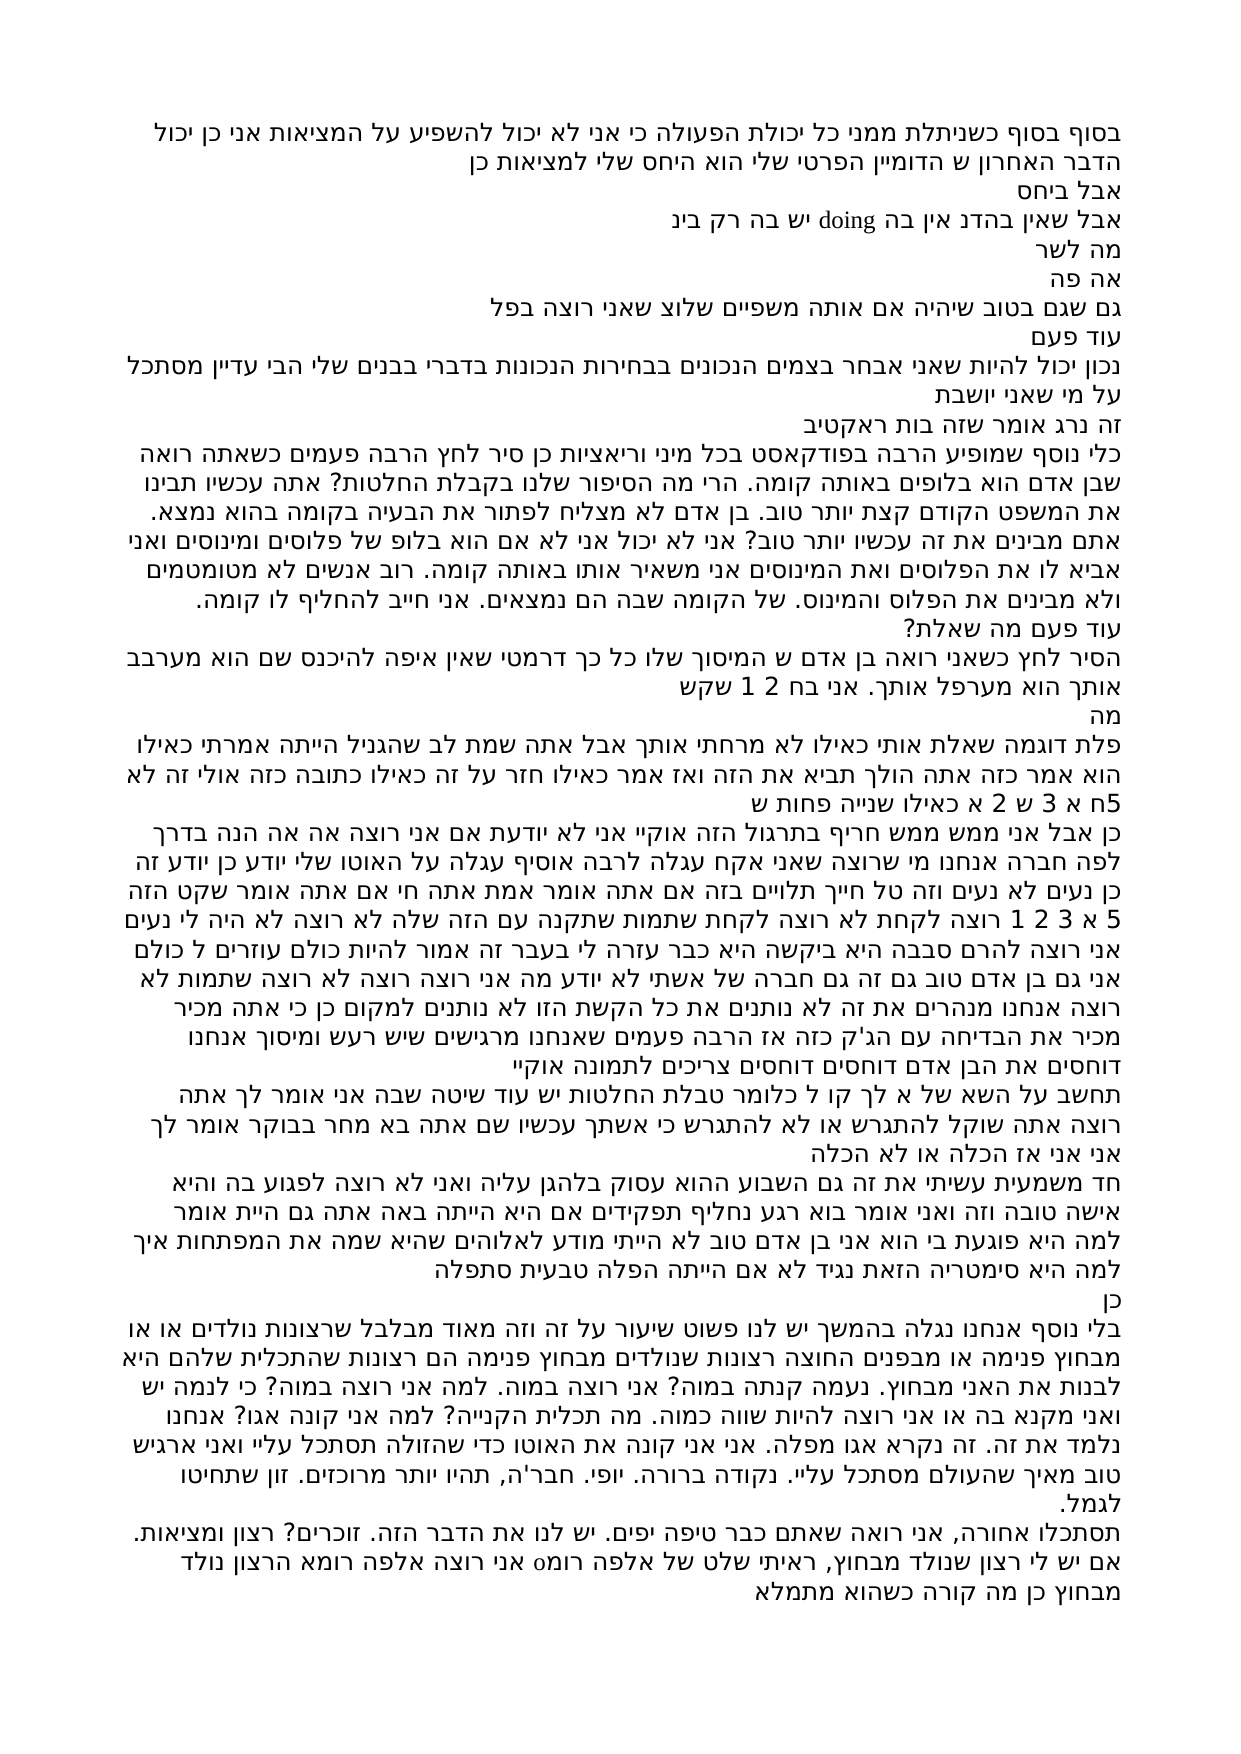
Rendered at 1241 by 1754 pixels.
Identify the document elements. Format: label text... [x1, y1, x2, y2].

text מה לשר [118, 235, 1122, 264]
text תסתכלו אחורה, אני רואה שאתם כבר טיפה יפים. יש לנו את הדבר הזה. זוכרים? רצון ומציאות. אם יש לי רצון שנולד מבחוץ, ראיתי שלט של אלפה רומo אני רוצה אלפה רומא הרצון נולד מבחוץ כן מה קורה כשהוא מתמלא [118, 1518, 1122, 1606]
text הסיר לחץ כשאני רואה בן אדם ש המיסוך שלו כל כך דרמטי שאין איפה להיכנס שם הוא מערבב אותך הוא מערפל אותך. אני בח 2 1 שקש [118, 643, 1122, 702]
text אה פה [118, 264, 1122, 293]
text אבל שאין בהדנ אין בה doing יש בה רק בינ [118, 206, 1122, 235]
text נכון יכול להיות שאני אבחר בצמים הנכונים בבחירות הנכונות בדברי בבנים שלי הבי עדיין מסתכל על מי שאני יושבת [118, 352, 1122, 410]
text בסוף בסוף כשניתלת ממני כל יכולת הפעולה כי אני לא יכול להשפיע על המציאות אני כן יכול הדבר האחרון ש הדומיין הפרטי שלי הוא היחס שלי למציאות כן [118, 118, 1122, 176]
text תחשב על השא של א לך קו ל כלומר טבלת החלטות יש עוד שיטה שבה אני אומר לך אתה רוצה אתה שוקל להתגרש או לא להתגרש כי אשתך עכשיו שם אתה בא מחר בבוקר אומר לך אני אני אז הכלה או לא הכלה [118, 1081, 1122, 1168]
text עוד פעם מה שאלת? [118, 614, 1122, 643]
text כלי נוסף שמופיע הרבה בפודקאסט בכל מיני וריאציות כן סיר לחץ הרבה פעמים כשאתה רואה שבן אדם הוא בלופים באותה קומה. הרי מה הסיפור שלנו בקבלת החלטות? אתה עכשיו תבינו את המשפט הקודם קצת יותר טוב. בן אדם לא מצליח לפתור את הבעיה בקומה בהוא נמצא. אתם מבינים את זה עכשיו יותר טוב? אני לא יכול אני לא אם הוא בלופ של פלוסים ומינוסים ואני אביא לו את הפלוסים ואת המינוסים אני משאיר אותו באותה קומה. רוב אנשים לא מטומטמים ולא מבינים את הפלוס והמינוס. של הקומה שבה הם נמצאים. אני חייב להחליף לו קומה. [118, 439, 1122, 614]
text כן אבל אני ממש ממש חריף בתרגול הזה אוקיי אני לא יודעת אם אני רוצה אה אה הנה בדרך לפה חברה אנחנו מי שרוצה שאני אקח עגלה לרבה אוסיף עגלה על האוטו שלי יודע כן יודע זה כן נעים לא נעים וזה טל חייך תלויים בזה אם אתה אומר אמת אתה חי אם אתה אומר שקט הזה 5 א 3 2 1 רוצה לקחת לא רוצה לקחת שתמות שתקנה עם הזה שלה לא רוצה לא היה לי נעים אני רוצה להרם סבבה היא ביקשה היא כבר עזרה לי בעבר זה אמור להיות כולם עוזרים ל כולם אני גם בן אדם טוב גם זה גם חברה של אשתי לא יודע מה אני רוצה רוצה לא רוצה שתמות לא רוצה אנחנו מנהרים את זה לא נותנים את כל הקשת הזו לא נותנים למקום כן כי אתה מכיר מכיר את הבדיחה עם הג'ק כזה אז הרבה פעמים שאנחנו מרגישים שיש רעש ומיסוך אנחנו דוחסים את הבן אדם דוחסים דוחסים צריכים לתמונה אוקיי [118, 818, 1122, 1081]
text מה [118, 702, 1122, 731]
text גם שגם בטוב שיהיה אם אותה משפיים שלוצ שאני רוצה בפל [118, 293, 1122, 322]
text חד משמעית עשיתי את זה גם השבוע ההוא עסוק בלהגן עליה ואני לא רוצה לפגוע בה והיא אישה טובה וזה ואני אומר בוא רגע נחליף תפקידים אם היא הייתה באה אתה גם היית אומר למה היא פוגעת בי הוא אני בן אדם טוב לא הייתי מודע לאלוהים שהיא שמה את המפתחות איך למה היא סימטריה הזאת נגיד לא אם הייתה הפלה טבעית סתפלה [118, 1168, 1122, 1285]
text כן [118, 1285, 1122, 1314]
text אבל ביחס [118, 176, 1122, 206]
text עוד פעם [118, 322, 1122, 352]
text בלי נוסף אנחנו נגלה בהמשך יש לנו פשוט שיעור על זה וזה מאוד מבלבל שרצונות נולדים או או מבחוץ פנימה או מבפנים החוצה רצונות שנולדים מבחוץ פנימה הם רצונות שהתכלית שלהם היא לבנות את האני מבחוץ. נעמה קנתה במוה? אני רוצה במוה. למה אני רוצה במוה? כי לנמה יש ואני מקנא בה או אני רוצה להיות שווה כמוה. מה תכלית הקנייה? למה אני קונה אגו? אנחנו נלמד את זה. זה נקרא אגו מפלה. אני אני קונה את האוטו כדי שהזולה תסתכל עליי ואני ארגיש טוב מאיך שהעולם מסתכל עליי. נקודה ברורה. יופי. חבר'ה, תהיו יותר מרוכזים. זון שתחיטו לגמל. [118, 1314, 1122, 1518]
text זה נרג אומר שזה בות ראקטיב [118, 410, 1122, 439]
text פלת דוגמה שאלת אותי כאילו לא מרחתי אותך אבל אתה שמת לב שהגניל הייתה אמרתי כאילו הוא אמר כזה אתה הולך תביא את הזה ואז אמר כאילו חזר על זה כאילו כתובה כזה אולי זה לא 5ח א 3 ש 2 א כאילו שנייה פחות ש [118, 731, 1122, 818]
